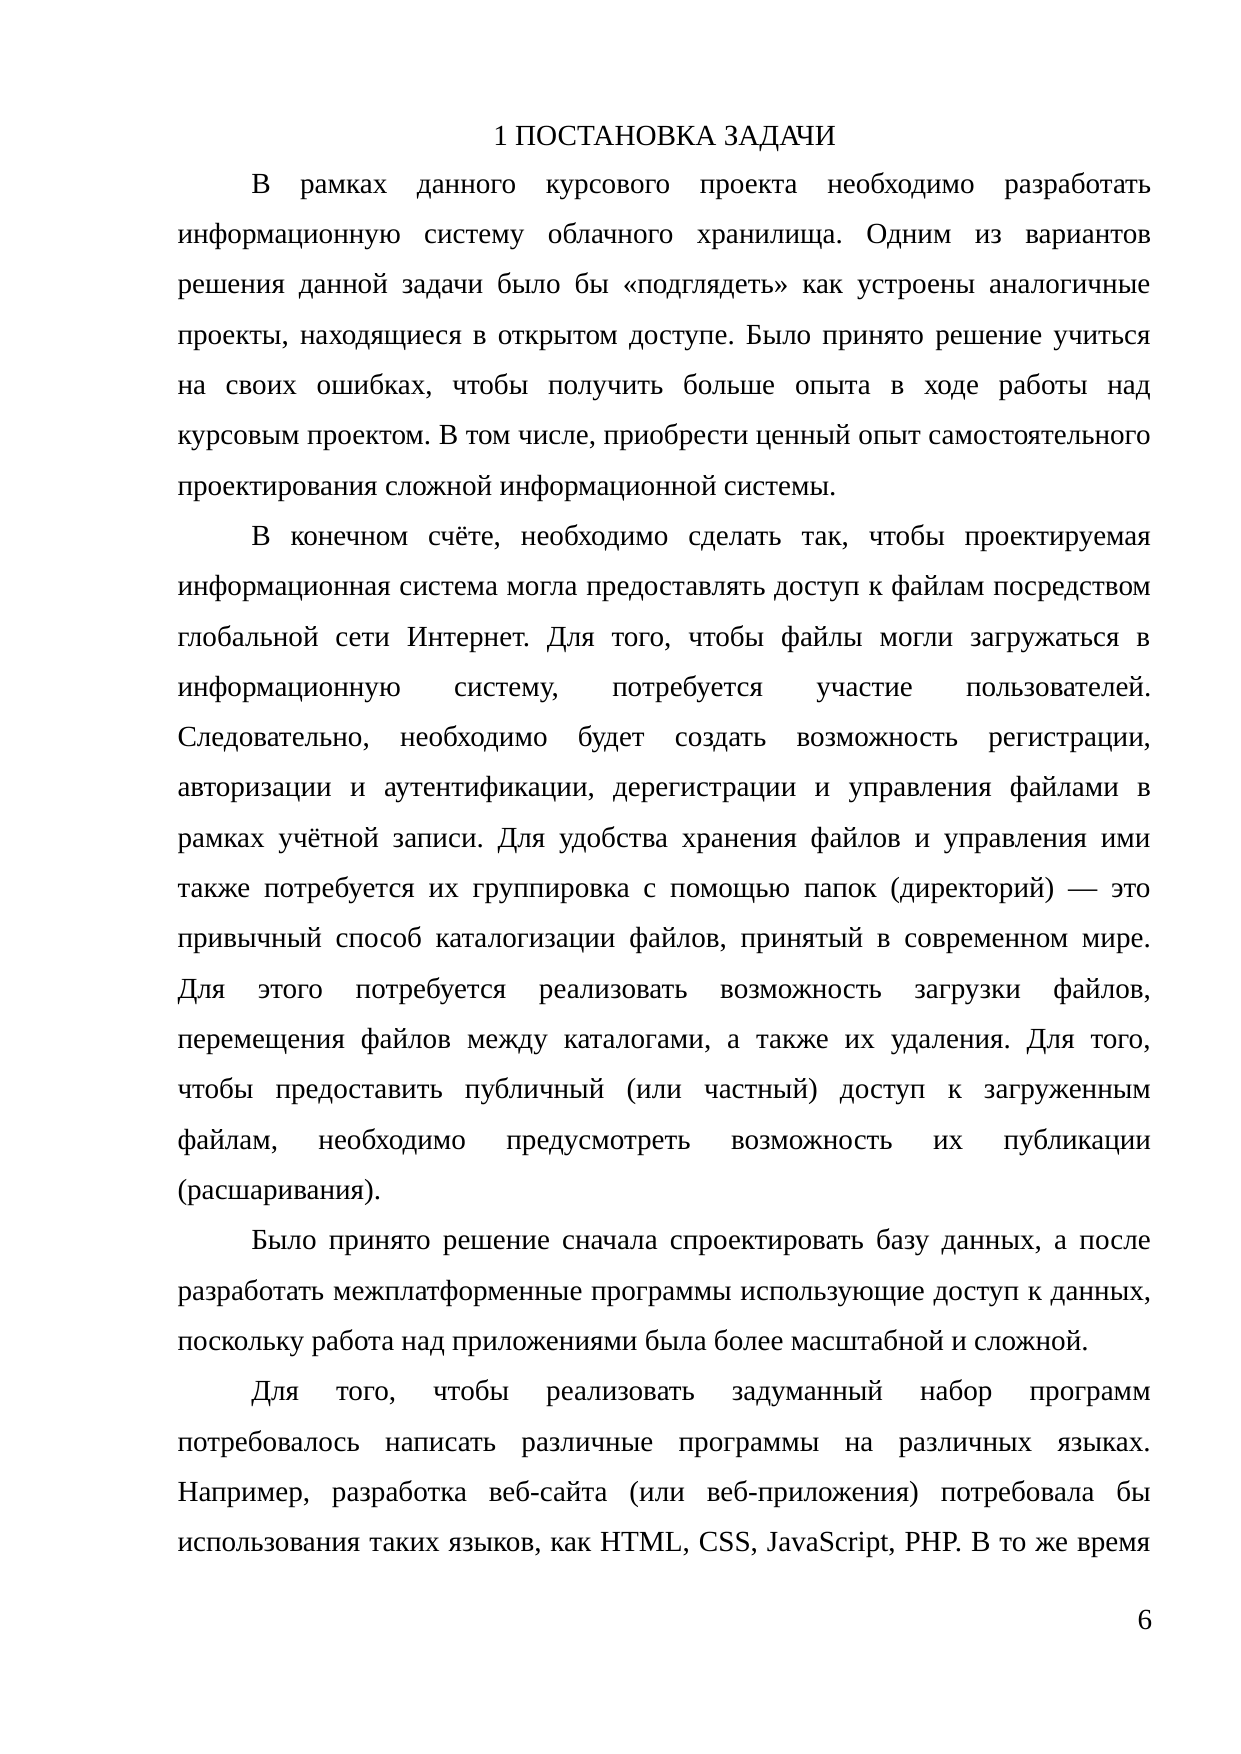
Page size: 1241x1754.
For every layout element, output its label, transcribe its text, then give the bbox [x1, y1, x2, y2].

text Было принято решение сначала спроектировать базу данных, а после разработать межплатформенные программы использующие доступ к данных, поскольку работа над приложениями была более масштабной и сложной. [177, 1222, 1152, 1357]
text Для того, чтобы реализовать задуманный набор программ потребовалось написать различные программы на различных языках. Например, разработка веб-сайта (или веб-приложения) потребовала бы использования таких языков, как HTML, CSS, JavaScript, PHP. В то же время [177, 1373, 1152, 1558]
subtitle 1 ПОСТАНОВКА ЗАДАЧИ [177, 118, 1152, 152]
text В конечном счёте, необходимо сделать так, чтобы проектируемая информационная система могла предоставлять доступ к файлам посредством глобальной сети Интернет. Для того, чтобы файлы могли загружаться в информационную систему, потребуется участие пользователей. Следовательно, необходимо будет создать возможность регистрации, авторизации и аутентификации, дерегистрации и управления файлами в рамках учётной записи. Для удобства хранения файлов и управления ими также потребуется их группировка с помощью папок (директорий) — это привычный способ каталогизации файлов, принятый в современном мире. Для этого потребуется реализовать возможность загрузки файлов, перемещения файлов между каталогами, а также их удаления. Для того, чтобы предоставить публичный (или частный) доступ к загруженным файлам, необходимо предусмотреть возможность их публикации (расшаривания). [177, 518, 1152, 1206]
text В рамках данного курсового проекта необходимо разработать информационную систему облачного хранилища. Одним из вариантов решения данной задачи было бы «подглядеть» как устроены аналогичные проекты, находящиеся в открытом доступе. Было принято решение учиться на своих ошибках, чтобы получить больше опыта в ходе работы над курсовым проектом. В том числе, приобрести ценный опыт самостоятельного проектирования сложной информационной системы. [177, 166, 1152, 501]
